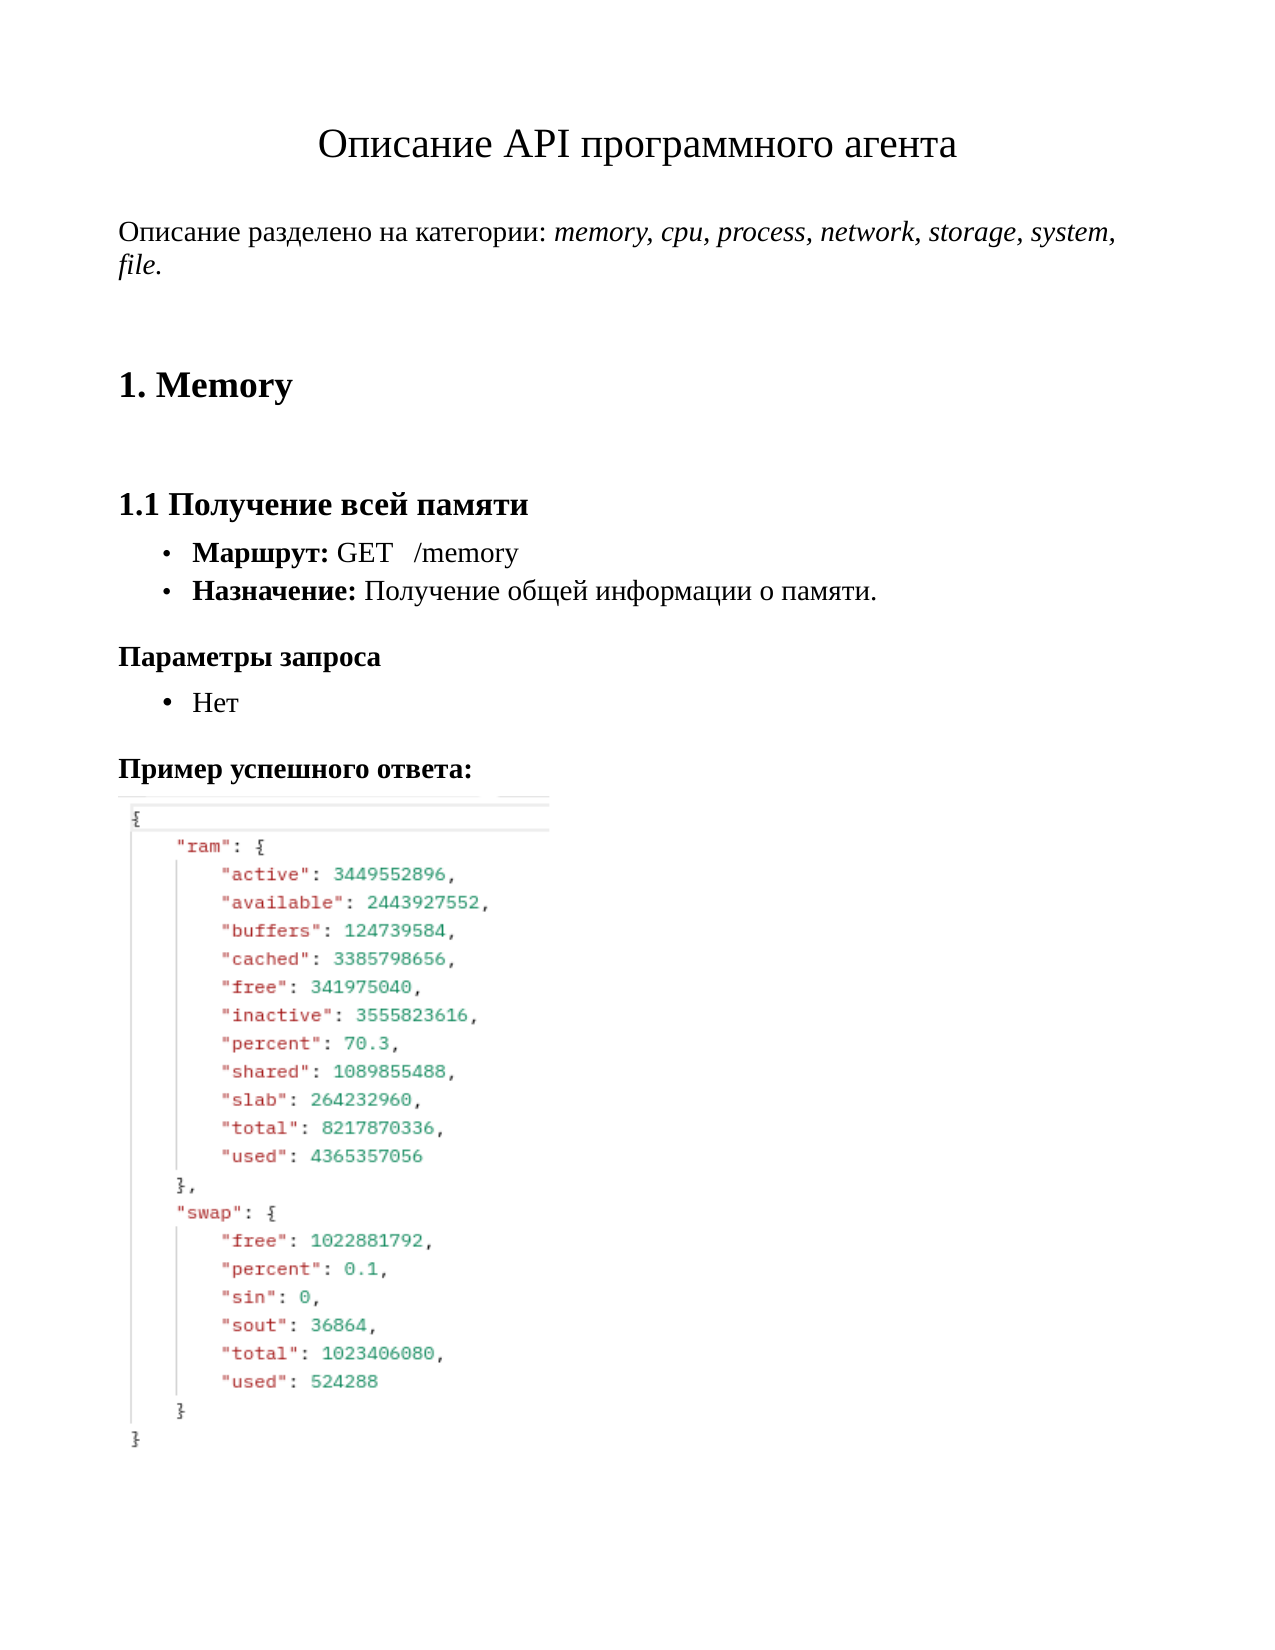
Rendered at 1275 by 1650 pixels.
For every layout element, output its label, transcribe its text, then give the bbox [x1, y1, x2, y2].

text Описание API программного агента [118, 118, 1157, 166]
list Назначение: Получение общей информации о памяти. [162, 573, 1157, 607]
subtitle 1.1 Получение всей памяти [118, 484, 1157, 522]
subtitle Параметры запроса [118, 639, 1157, 672]
subtitle 1. Memory [118, 363, 1157, 406]
list Маршрут: GET /memory [162, 535, 1157, 568]
subtitle Пример успешного ответа: [118, 751, 1157, 784]
text Описание разделено на категории: memory, cpu, process, network, storage, system, file. [118, 214, 1157, 348]
picture [118, 796, 550, 1463]
list Нет [162, 685, 1157, 719]
